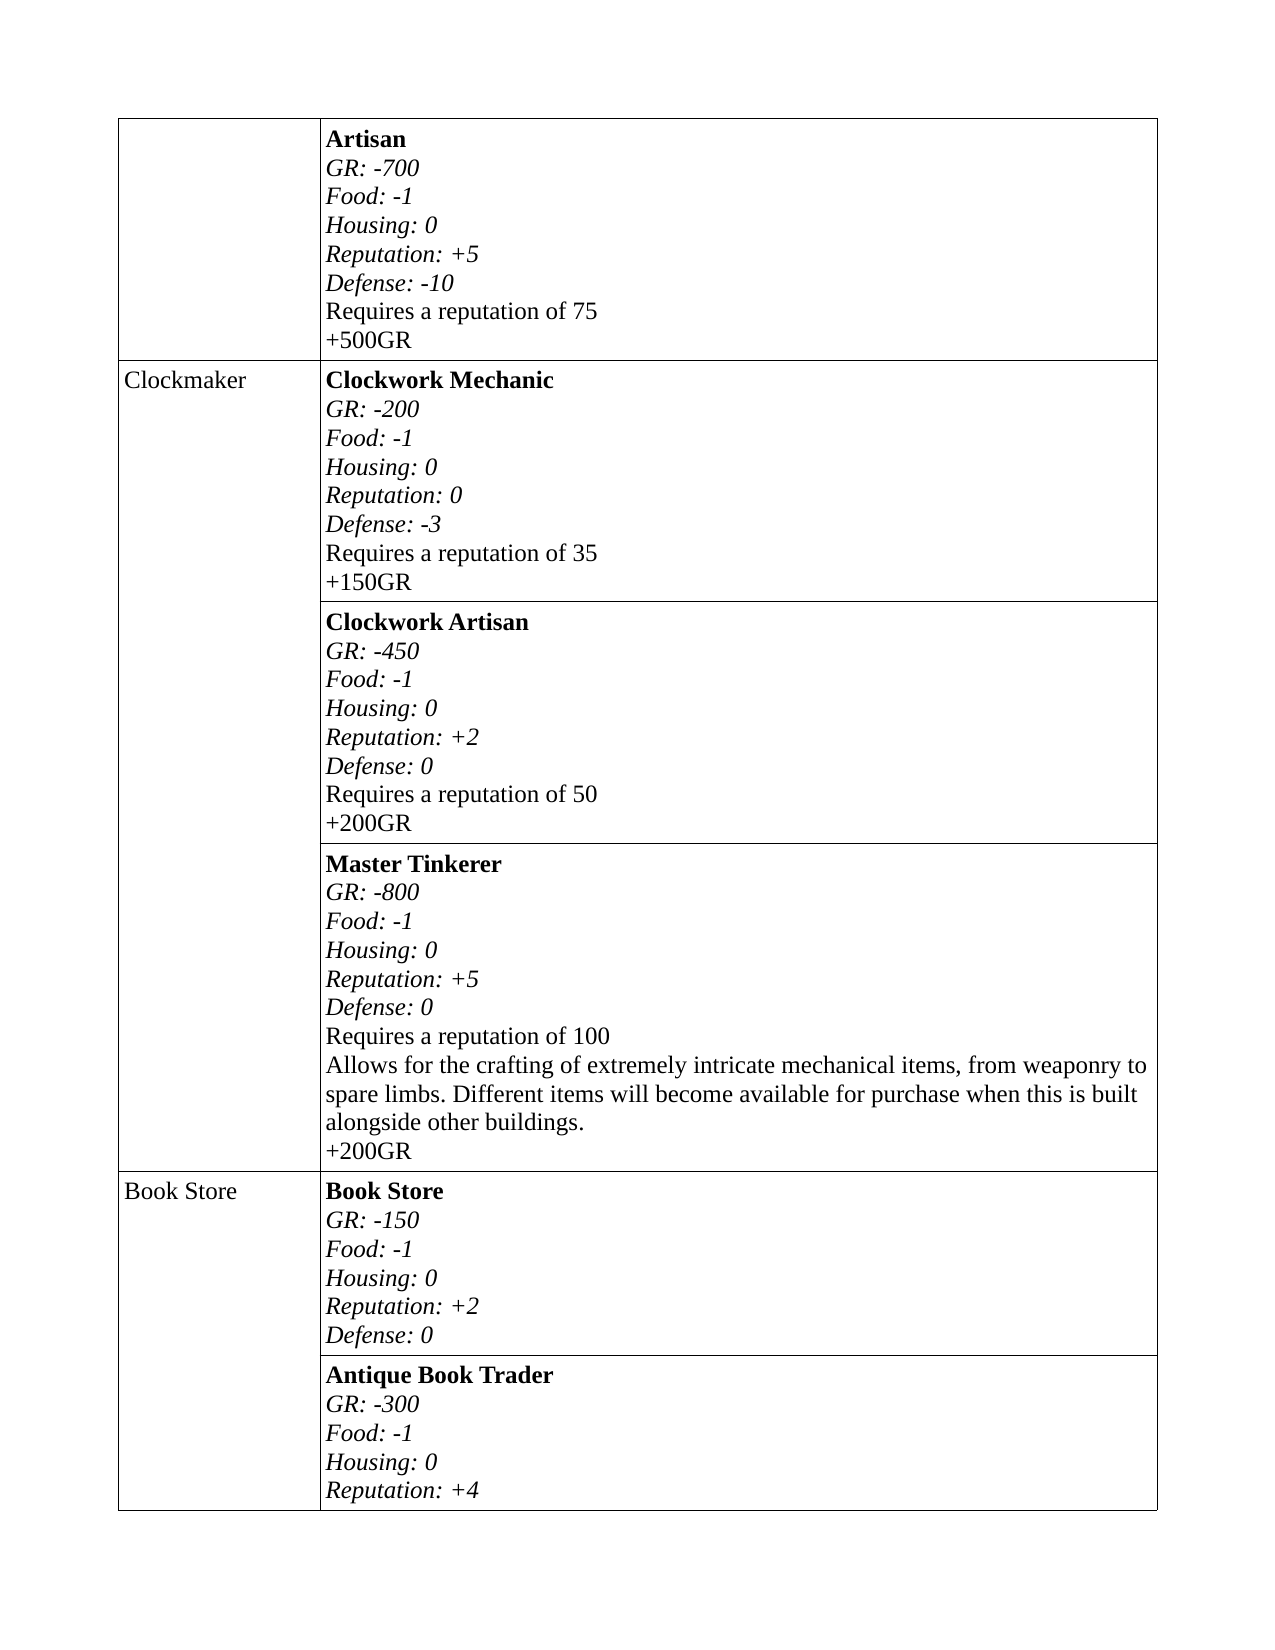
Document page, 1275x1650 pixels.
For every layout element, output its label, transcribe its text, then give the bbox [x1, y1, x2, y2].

table_cell Antique Book Trader GR: -300 Food: -1 Housing: 0 Reputation: +4 [321, 1356, 1157, 1510]
table_cell [119, 119, 320, 360]
table_cell Artisan GR: -700 Food: -1 Housing: 0 Reputation: +5 Defense: -10 Requires a reputation of 75 +500GR [321, 119, 1157, 360]
table_cell Clockwork Mechanic GR: -200 Food: -1 Housing: 0 Reputation: 0 Defense: -3 Requires a reputation of 35 +150GR [321, 361, 1157, 601]
table_cell Clockwork Artisan GR: -450 Food: -1 Housing: 0 Reputation: +2 Defense: 0 Requires a reputation of 50 +200GR [321, 602, 1157, 843]
table_cell Book Store [119, 1172, 320, 1510]
table_cell Clockmaker [119, 361, 320, 1171]
table_cell Book Store GR: -150 Food: -1 Housing: 0 Reputation: +2 Defense: 0 [321, 1172, 1157, 1355]
table_cell Master Tinkerer GR: -800 Food: -1 Housing: 0 Reputation: +5 Defense: 0 Requires a reputation of 100 Allows for the crafting of extremely intricate mechanical items, from weaponry to spare limbs. Different items will become available for purchase when this is built alongside other buildings. +200GR [321, 844, 1157, 1171]
